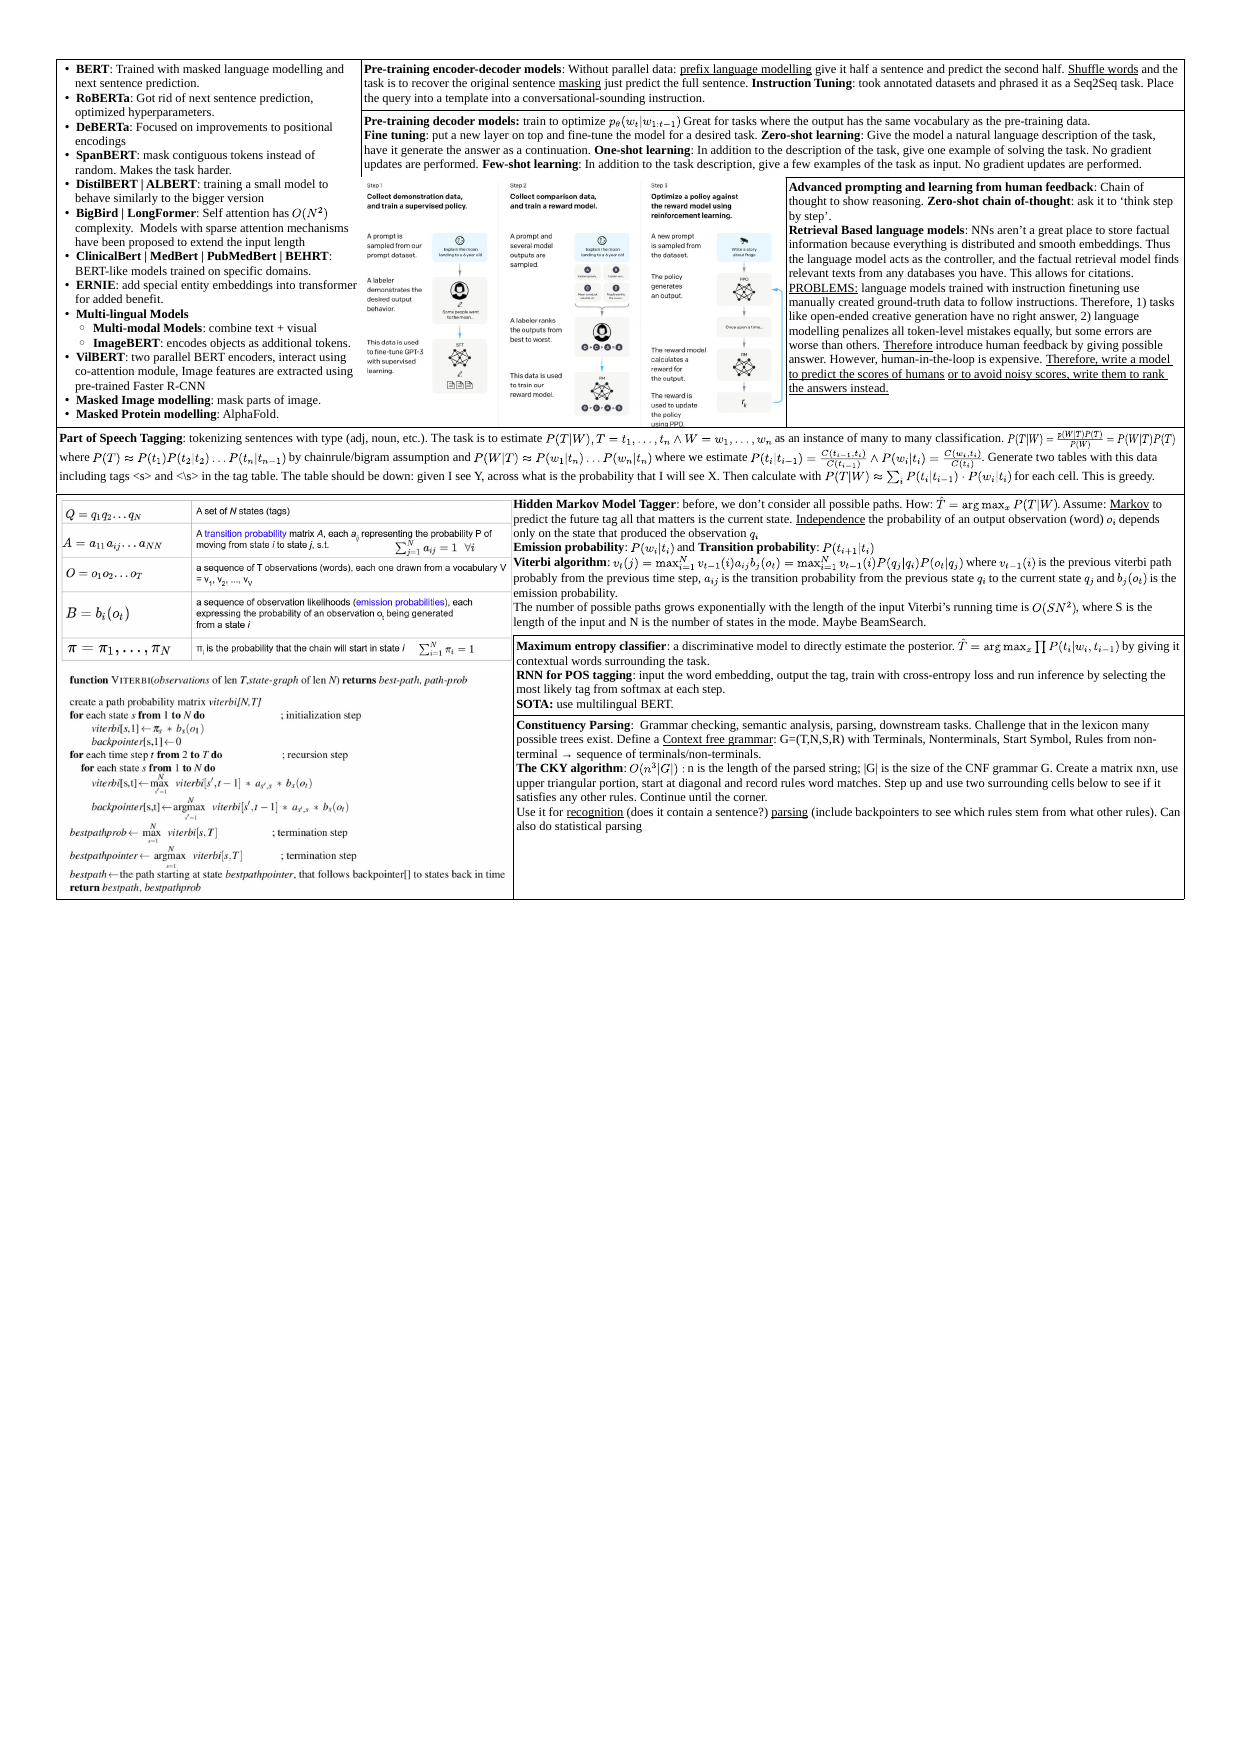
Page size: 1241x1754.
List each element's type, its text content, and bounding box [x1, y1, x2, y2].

text Use it for recognition (does it contain a sentence?) parsing (include backpointers to see which rules stem from what other rules). Can also do statistical parsing [516, 804, 1181, 833]
picture [63, 672, 511, 894]
text Advanced prompting and learning from human feedback: Chain of thought to show reasoning. Zero-shot chain of-thought: ask it to ‘think step by step’. [788, 180, 1181, 223]
list pre-trained Faster R-CNN [65, 378, 358, 393]
list Multi-lingual Models [65, 307, 358, 321]
text Part of Speech Tagging: tokenizing sentences with type (adj, noun, etc.). The task is to estimate as an instance of many to many classification. where by chainrule/bigram assumption and where we estimate . Generate two tables with this data including tags <s> and <\s> in the tag table. The table should be down: given I see Y, across what is the probability that I will see X. Then calculate with for each cell. This is greedy. [59, 430, 1181, 484]
text Viterbi algorithm: where is the previous viterbi path probably from the previous time step, is the transition probability from the previous state to the current state and is the emission probability. [514, 555, 1181, 600]
picture [361, 177, 786, 427]
list Masked Image modelling: mask parts of image. [65, 393, 358, 407]
list DistilBERT | ALBERT: training a small model to behave similarly to the bigger version [65, 177, 358, 206]
list ERNIE: add special entity embeddings into transformer for added benefit. [65, 278, 358, 307]
text SOTA: use multilingual BERT. [516, 696, 1181, 711]
text RNN for POS tagging: input the word embedding, output the tag, train with cross-entropy loss and run inference by selecting the most likely tag from softmax at each step. [516, 668, 1181, 696]
text Retrieval Based language models: NNs aren’t a great place to store factual information because everything is distributed and smooth embeddings. Thus the language model acts as the controller, and the factual retrieval model finds relevant texts from any databases you have. This allows for citations. PROBLEMS: language models trained with instruction finetuning use manually created ground-truth data to follow instructions. Therefore, 1) tasks like open-ended creative generation have no right answer, 2) language modelling penalizes all token-level mistakes equally, but some errors are worse than others. Therefore introduce human feedback by giving possible answer. However, human-in-the-loop is expensive. Therefore, write a model to predict the scores of humans or to avoid noisy scores, write them to rank the answers instead. [788, 223, 1181, 395]
list ImageBERT: encodes objects as additional tokens. [77, 335, 358, 350]
text Constituency Parsing: Grammar checking, semantic analysis, parsing, downstream tasks. Challenge that in the lexicon many possible trees exist. Define a Context free grammar: G=(T,N,S,R) with Terminals, Nonterminals, Start Symbol, Rules from non-terminal → sequence of terminals/non-terminals. [516, 718, 1181, 761]
list VilBERT: two parallel BERT encoders, interact using co-attention module, Image features are extracted using [65, 350, 358, 378]
text Hidden Markov Model Tagger: before, we don’t consider all possible paths. How: . Assume: Markov to predict the future tag all that matters is the current state. Independence the probability of an output observation (word) depends only on the state that produced the observation [514, 497, 1181, 540]
list Masked Protein modelling: AlphaFold. [65, 407, 358, 422]
text The CKY algorithm: n is the length of the parsed string; |G| is the size of the CNF grammar G. Create a matrix nxn, use upper triangular portion, start at diagonal and record rules word matches. Step up and use two surrounding cells below to see if it satisfies any other rules. Continue until the corner. [516, 761, 1181, 804]
list BigBird | LongFormer: Self attention has complexity. Models with sparse attention mechanisms have been proposed to extend the input length [65, 206, 358, 249]
text Fine tuning: put a new layer on top and fine-tune the model for a desired task. Zero-shot learning: Give the model a natural language description of the task, have it generate the answer as a continuation. One-shot learning: In addition to the description of the task, give one example of solving the task. No gradient updates are performed. Few-shot learning: In addition to the task description, give a few examples of the task as input. No gradient updates are performed. [364, 128, 1181, 171]
list DeBERTa: Focused on improvements to positional encodings [65, 119, 358, 148]
list ClinicalBert | MedBert | PubMedBert | BEHRT: BERT-like models trained on specific domains. [65, 249, 358, 278]
picture [59, 497, 514, 664]
text Pre-training decoder models: train to optimize Great for tasks where the output has the same vocabulary as the pre-training data. [364, 113, 1181, 128]
text Emission probability: and Transition probability: [514, 540, 1181, 555]
text The number of possible paths grows exponentially with the length of the input Viterbi’s running time is , where S is the length of the input and N is the number of states in the mode. Maybe BeamSearch. [514, 600, 1181, 629]
text Pre-training encoder-decoder models: Without parallel data: prefix language modelling give it half a sentence and predict the second half. Shuffle words and the task is to recover the original sentence masking just predict the full sentence. Instruction Tuning: took annotated datasets and phrased it as a Seq2Seq task. Place the query into a template into a conversational-sounding instruction. [364, 62, 1181, 105]
list RoBERTa: Got rid of next sentence prediction, optimized hyperparameters. [65, 91, 358, 119]
list SpanBERT: mask contiguous tokens instead of random. Makes the task harder. [65, 148, 358, 177]
list BERT: Trained with masked language modelling and next sentence prediction. [65, 62, 358, 91]
text Maximum entropy classifier: a discriminative model to directly estimate the posterior. by giving it contextual words surrounding the task. [516, 638, 1181, 668]
list Multi-modal Models: combine text + visual [77, 321, 358, 335]
